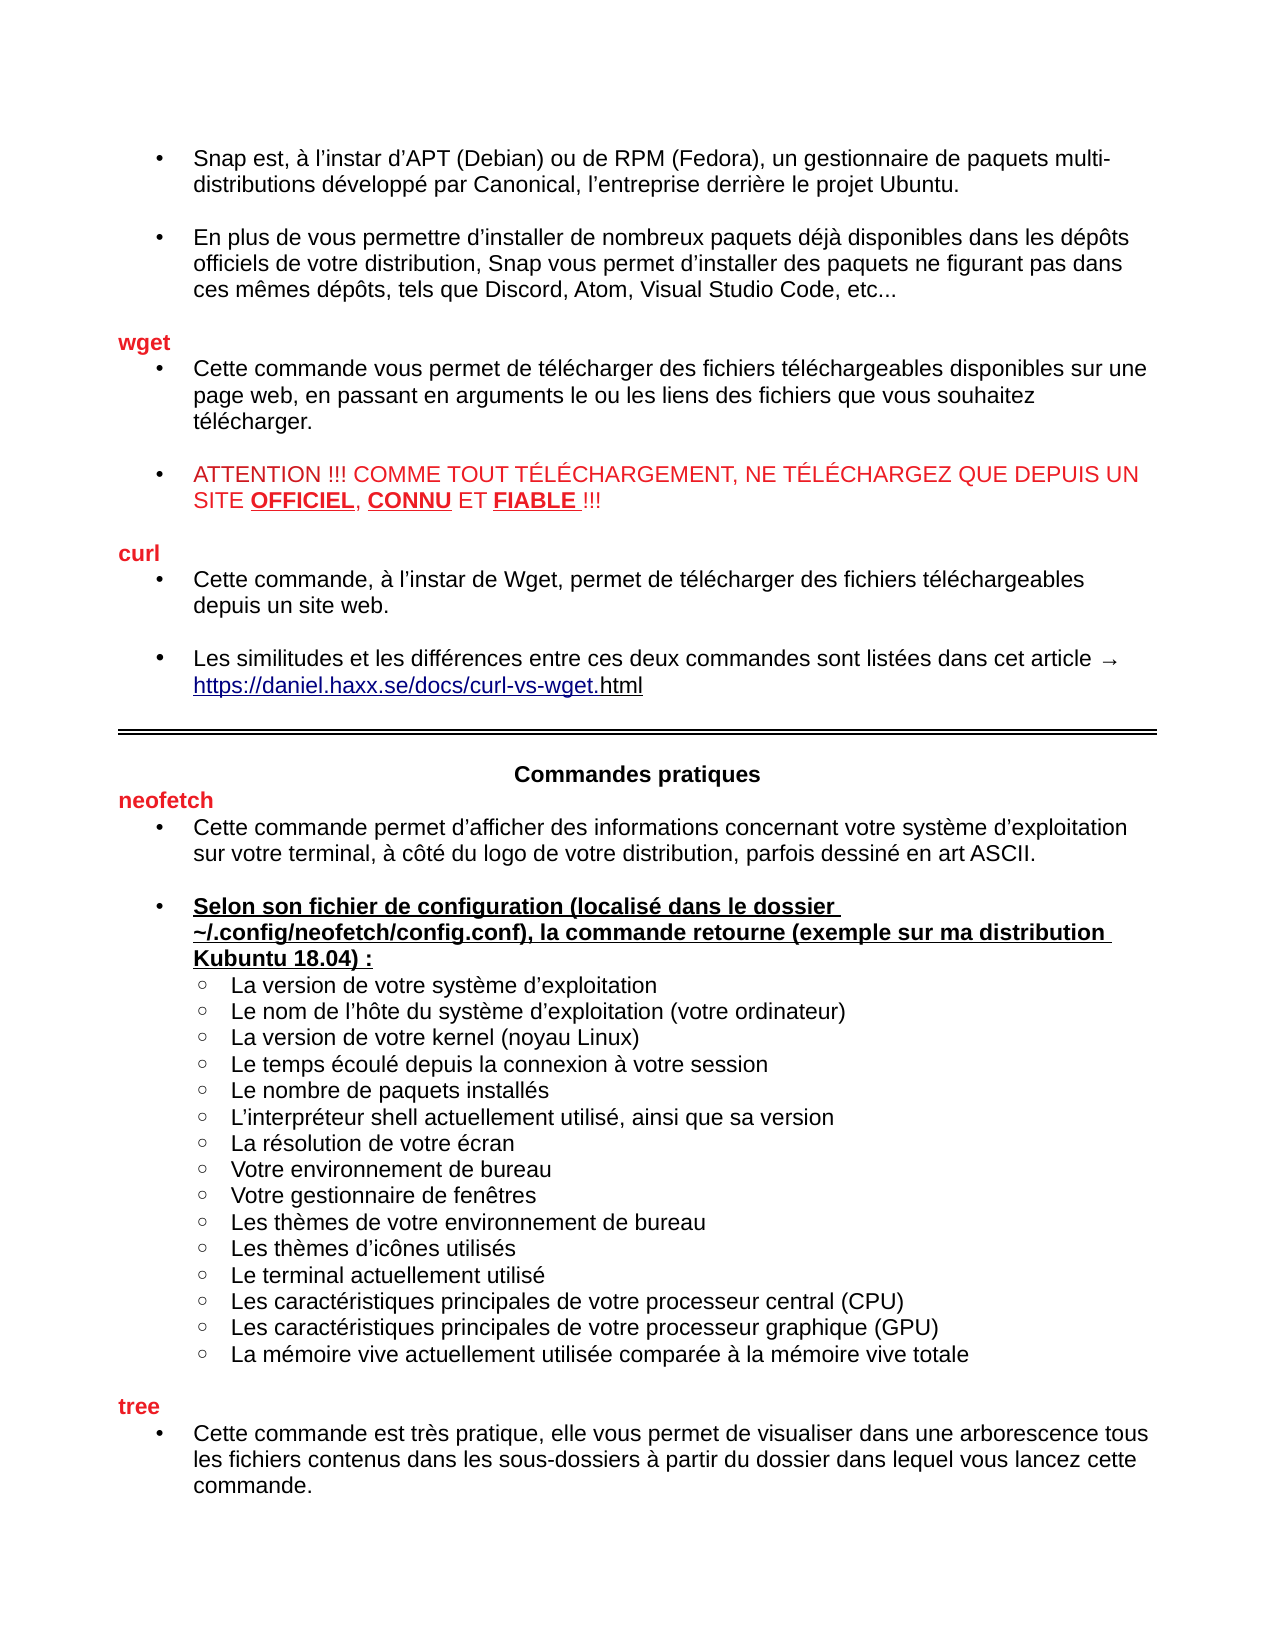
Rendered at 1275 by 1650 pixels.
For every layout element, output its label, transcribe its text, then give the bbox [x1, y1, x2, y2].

list La résolution de votre écran [193, 1130, 1157, 1156]
list Cette commande est très pratique, elle vous permet de visualiser dans une arborescence tous les fichiers contenus dans les sous-dossiers à partir du dossier dans lequel vous lancez cette commande. [156, 1420, 1157, 1499]
list Le temps écoulé depuis la connexion à votre session [193, 1051, 1157, 1077]
list L’interpréteur shell actuellement utilisé, ainsi que sa version [193, 1103, 1157, 1130]
list En plus de vous permettre d’installer de nombreux paquets déjà disponibles dans les dépôts officiels de votre distribution, Snap vous permet d’installer des paquets ne figurant pas dans ces mêmes dépôts, tels que Discord, Atom, Visual Studio Code, etc... [156, 223, 1157, 303]
text wget [118, 329, 1157, 355]
list Le nombre de paquets installés [193, 1077, 1157, 1103]
list Votre gestionnaire de fenêtres [193, 1182, 1157, 1209]
list La version de votre système d’exploitation [193, 972, 1157, 998]
list Votre environnement de bureau [193, 1156, 1157, 1182]
list Les caractéristiques principales de votre processeur central (CPU) [193, 1288, 1157, 1314]
list Le terminal actuellement utilisé [193, 1262, 1157, 1288]
list La version de votre kernel (noyau Linux) [193, 1024, 1157, 1051]
list Cette commande, à l’instar de Wget, permet de télécharger des fichiers téléchargeables depuis un site web. [156, 566, 1157, 619]
list Selon son fichier de configuration (localisé dans le dossier ~/.config/neofetch/config.conf), la commande retourne (exemple sur ma distribution Kubuntu 18.04) : [156, 893, 1157, 972]
text neofetch [118, 787, 1157, 813]
text tree [118, 1393, 1157, 1420]
list Snap est, à l’instar d’APT (Debian) ou de RPM (Fedora), un gestionnaire de paquets multi-distributions développé par Canonical, l’entreprise derrière le projet Ubuntu. [156, 144, 1157, 197]
list Cette commande vous permet de télécharger des fichiers téléchargeables disponibles sur une page web, en passant en arguments le ou les liens des fichiers que vous souhaitez télécharger. [156, 355, 1157, 434]
list Les caractéristiques principales de votre processeur graphique (GPU) [193, 1314, 1157, 1341]
list La mémoire vive actuellement utilisée comparée à la mémoire vive totale [193, 1341, 1157, 1367]
list ATTENTION !!! COMME TOUT TÉLÉCHARGEMENT, NE TÉLÉCHARGEZ QUE DEPUIS UN SITE OFFICIEL, CONNU ET FIABLE !!! [156, 461, 1157, 513]
text Commandes pratiques [118, 761, 1157, 787]
list Les thèmes de votre environnement de bureau [193, 1209, 1157, 1235]
text curl [118, 540, 1157, 566]
list Cette commande permet d’afficher des informations concernant votre système d’exploitation sur votre terminal, à côté du logo de votre distribution, parfois dessiné en art ASCII. [156, 813, 1157, 866]
list Le nom de l’hôte du système d’exploitation (votre ordinateur) [193, 998, 1157, 1024]
list Les thèmes d’icônes utilisés [193, 1235, 1157, 1262]
list Les similitudes et les différences entre ces deux commandes sont listées dans cet article → https://daniel.haxx.se/docs/curl-vs-wget.html [156, 645, 1157, 698]
